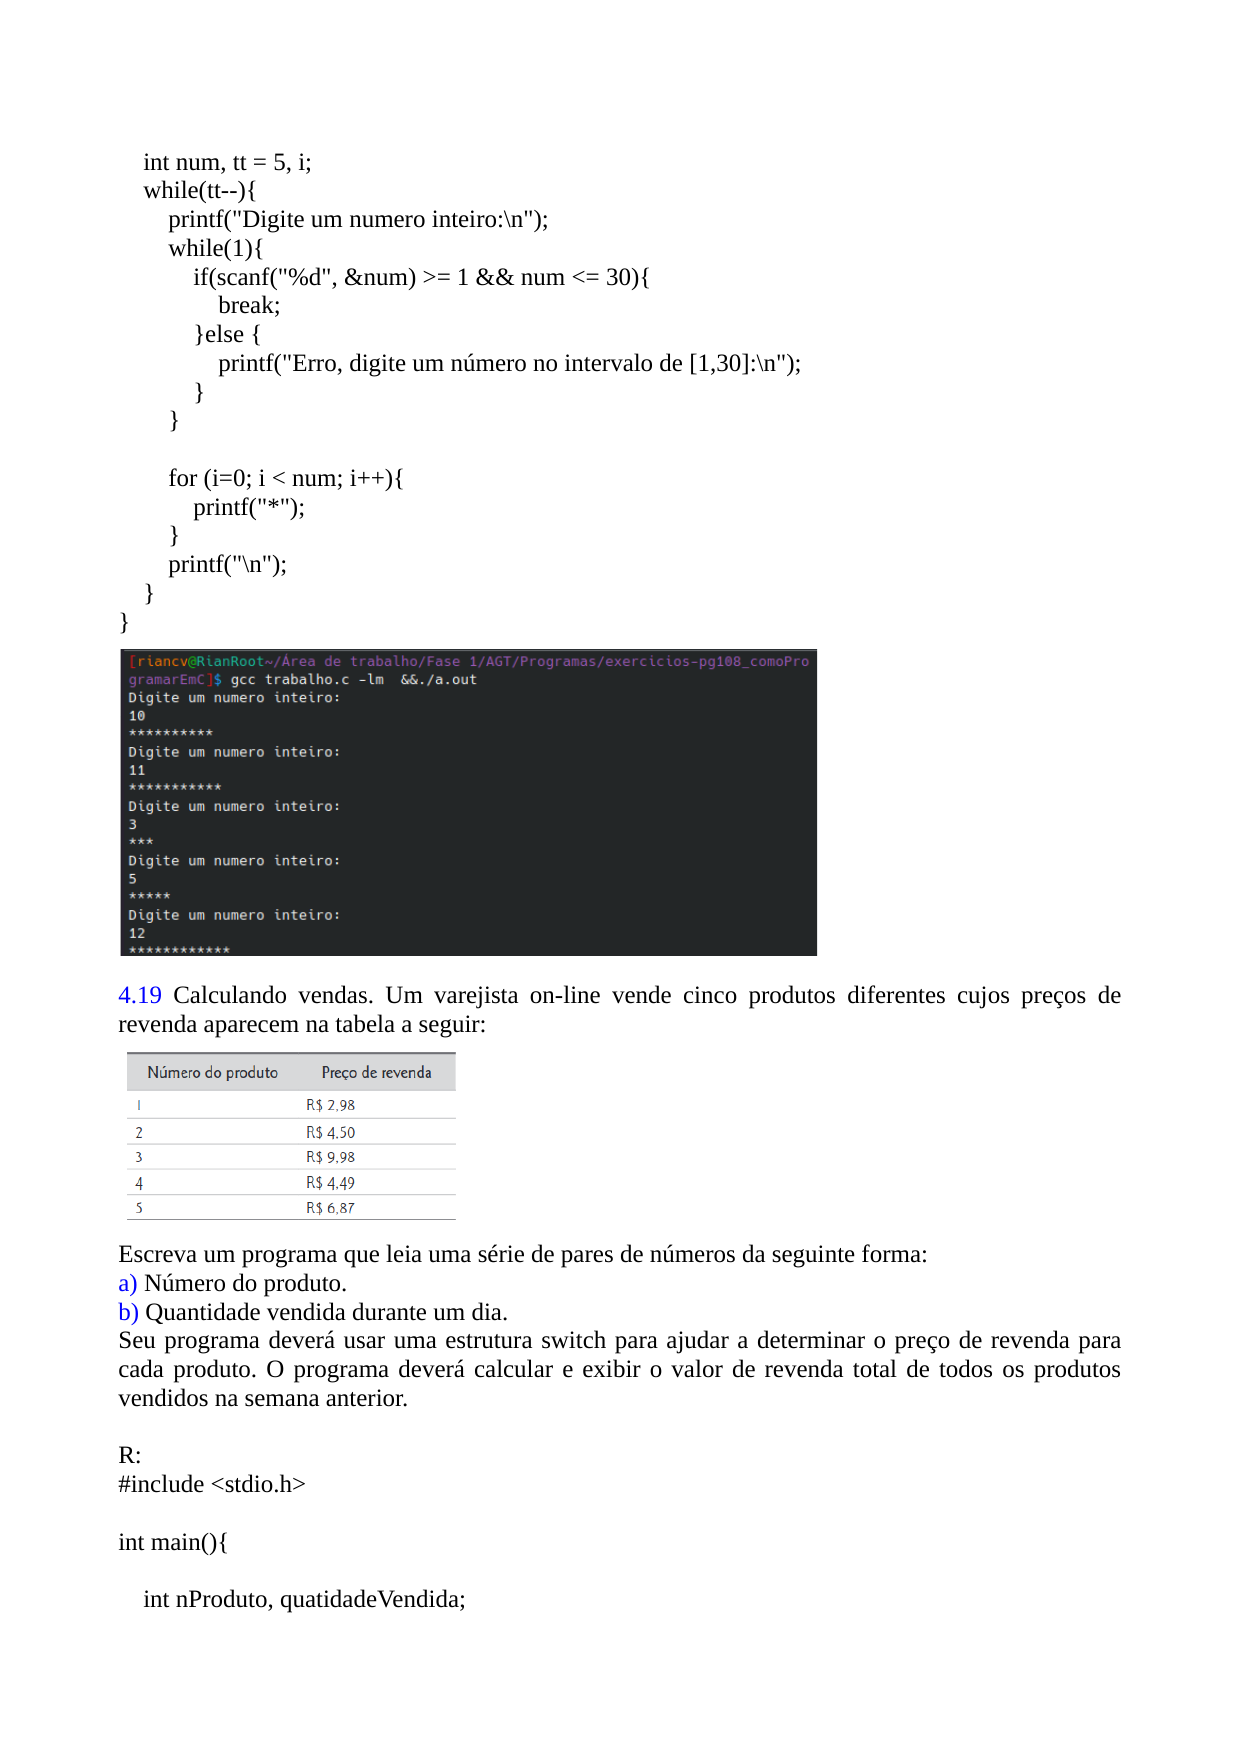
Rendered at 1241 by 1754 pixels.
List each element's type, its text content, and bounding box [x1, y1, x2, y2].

text Escreva um programa que leia uma série de pares de números da seguinte forma: [118, 1239, 1122, 1268]
text a) Número do produto. [118, 1268, 1122, 1297]
text while(1){ [118, 233, 1122, 262]
text int nProduto, quatidadeVendida; [118, 1584, 1122, 1613]
text } [118, 521, 1122, 549]
text printf("*"); [118, 492, 1122, 521]
text } [118, 607, 1122, 636]
text #include <stdio.h> [118, 1469, 1122, 1498]
text int main(){ [118, 1527, 1122, 1556]
text } [118, 377, 1122, 406]
picture [124, 1050, 458, 1220]
text if(scanf("%d", &num) >= 1 && num <= 30){ [118, 262, 1122, 291]
text } [118, 578, 1122, 607]
text printf("Erro, digite um número no intervalo de [1,30]:\n"); [118, 348, 1122, 377]
picture [120, 649, 818, 956]
text for (i=0; i < num; i++){ [118, 463, 1122, 492]
text Seu programa deverá usar uma estrutura switch para ajudar a determinar o preço de revenda para cada produto. O programa deverá calcular e exibir o valor de revenda total de todos os produtos vendidos na semana anterior. [118, 1326, 1122, 1412]
text b) Quantidade vendida durante um dia. [118, 1297, 1122, 1326]
text printf("\n"); [118, 549, 1122, 578]
text break; [118, 291, 1122, 319]
text while(tt--){ [118, 176, 1122, 204]
text } [118, 406, 1122, 434]
text 4.19 Calculando vendas. Um varejista on-line vende cinco produtos diferentes cujos preços de revenda aparecem na tabela a seguir: [118, 981, 1122, 1038]
text }else { [118, 319, 1122, 348]
text printf("Digite um numero inteiro:\n"); [118, 204, 1122, 233]
text int num, tt = 5, i; [118, 147, 1122, 176]
text R: [118, 1441, 1122, 1469]
